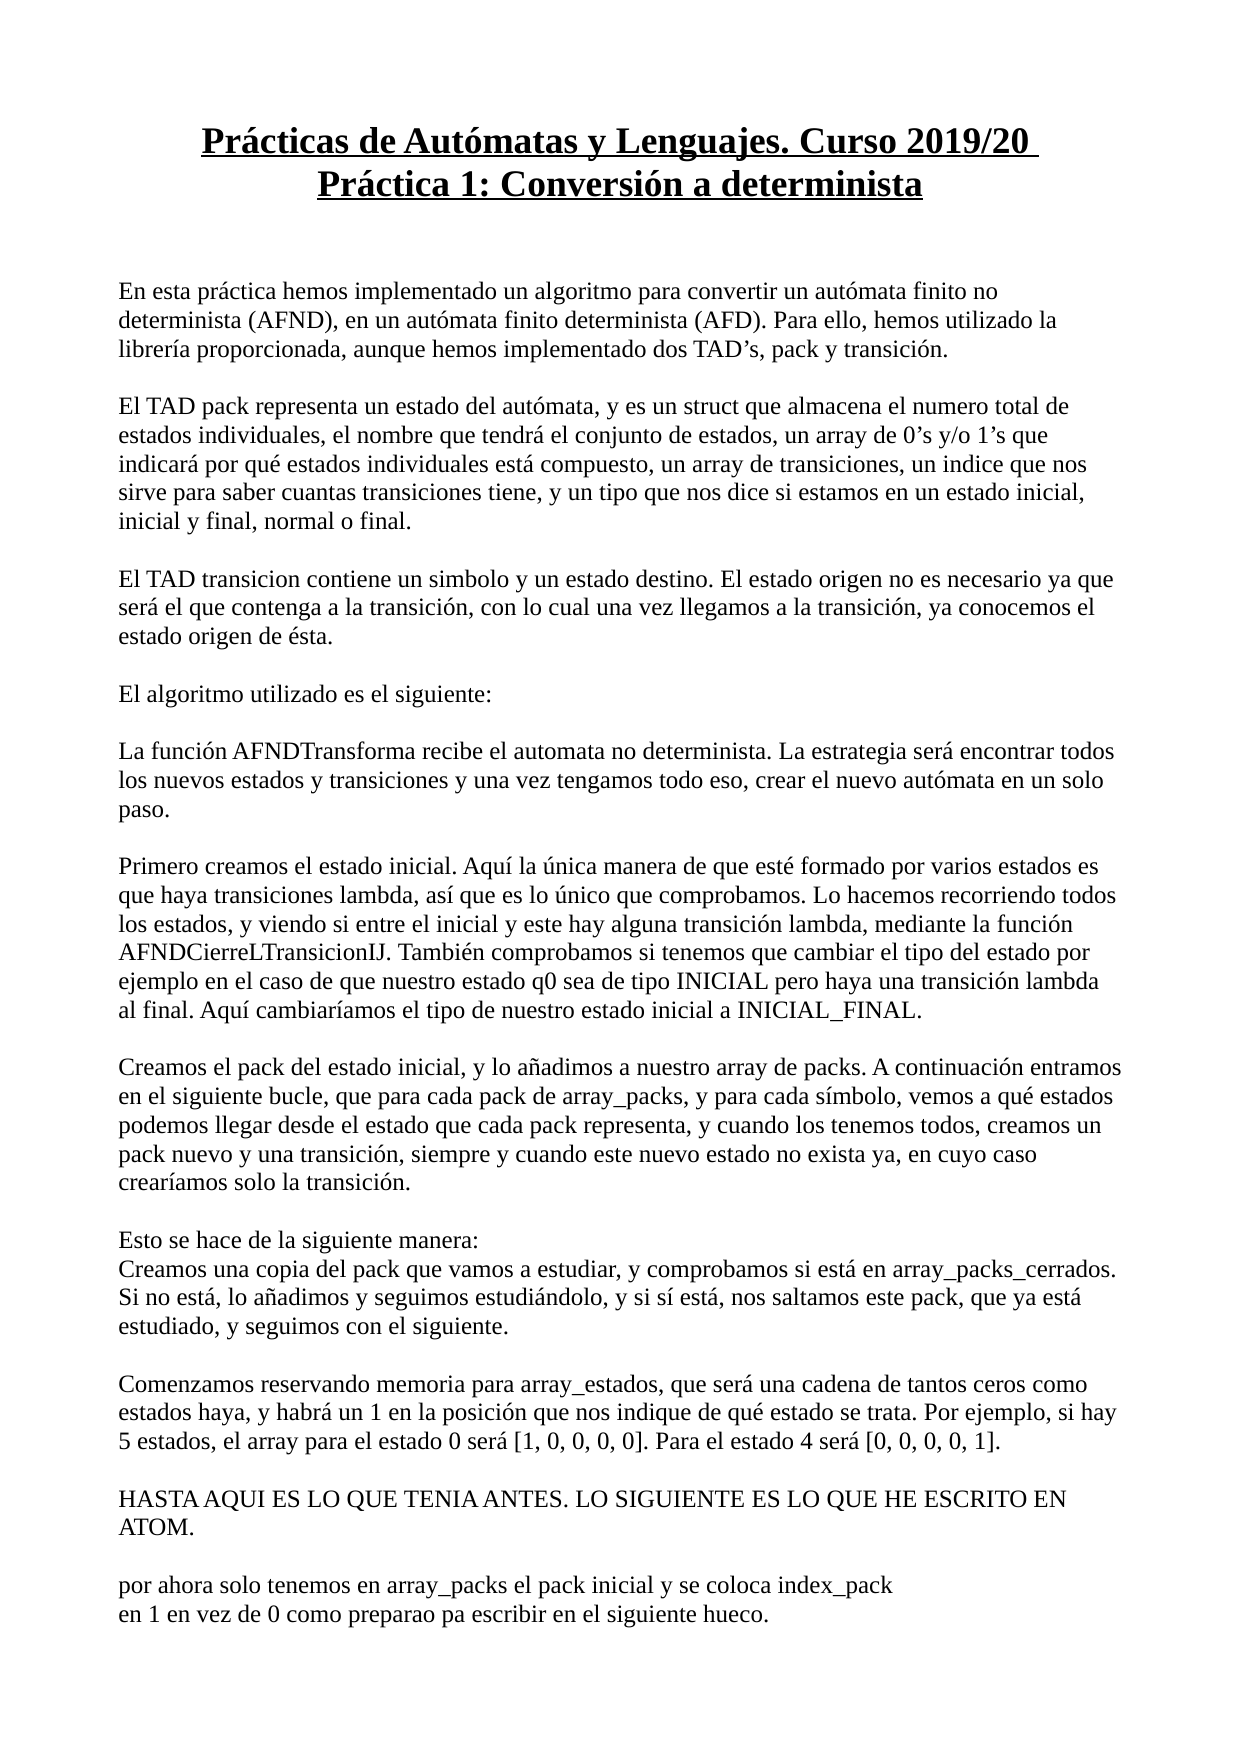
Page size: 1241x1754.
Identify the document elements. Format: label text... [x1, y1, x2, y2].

text Comenzamos reservando memoria para array_estados, que será una cadena de tantos ceros como estados haya, y habrá un 1 en la posición que nos indique de qué estado se trata. Por ejemplo, si hay 5 estados, el array para el estado 0 será [1, 0, 0, 0, 0]. Para el estado 4 será [0, 0, 0, 0, 1]. [118, 1369, 1122, 1455]
text El TAD pack representa un estado del autómata, y es un struct que almacena el numero total de estados individuales, el nombre que tendrá el conjunto de estados, un array de 0’s y/o 1’s que indicará por qué estados individuales está compuesto, un array de transiciones, un indice que nos sirve para saber cuantas transiciones tiene, y un tipo que nos dice si estamos en un estado inicial, inicial y final, normal o final. [118, 391, 1122, 535]
text Primero creamos el estado inicial. Aquí la única manera de que esté formado por varios estados es que haya transiciones lambda, así que es lo único que comprobamos. Lo hacemos recorriendo todos los estados, y viendo si entre el inicial y este hay alguna transición lambda, mediante la función AFNDCierreLTransicionIJ. También comprobamos si tenemos que cambiar el tipo del estado por ejemplo en el caso de que nuestro estado q0 sea de tipo INICIAL pero haya una transición lambda al final. Aquí cambiaríamos el tipo de nuestro estado inicial a INICIAL_FINAL. [118, 851, 1122, 1024]
text Creamos una copia del pack que vamos a estudiar, y comprobamos si está en array_packs_cerrados. Si no está, lo añadimos y seguimos estudiándolo, y si sí está, nos saltamos este pack, que ya está estudiado, y seguimos con el siguiente. [118, 1254, 1122, 1340]
text El TAD transicion contiene un simbolo y un estado destino. El estado origen no es necesario ya que será el que contenga a la transición, con lo cual una vez llegamos a la transición, ya conocemos el estado origen de ésta. [118, 564, 1122, 650]
text HASTA AQUI ES LO QUE TENIA ANTES. LO SIGUIENTE ES LO QUE HE ESCRITO EN ATOM. [118, 1484, 1122, 1541]
text Práctica 1: Conversión a determinista [118, 161, 1122, 204]
text En esta práctica hemos implementado un algoritmo para convertir un autómata finito no determinista (AFND), en un autómata finito determinista (AFD). Para ello, hemos utilizado la librería proporcionada, aunque hemos implementado dos TAD’s, pack y transición. [118, 276, 1122, 362]
text La función AFNDTransforma recibe el automata no determinista. La estrategia será encontrar todos los nuevos estados y transiciones y una vez tengamos todo eso, crear el nuevo autómata en un solo paso. [118, 736, 1122, 822]
text por ahora solo tenemos en array_packs el pack inicial y se coloca index_pack [118, 1570, 1122, 1599]
text Creamos el pack del estado inicial, y lo añadimos a nuestro array de packs. A continuación entramos en el siguiente bucle, que para cada pack de array_packs, y para cada símbolo, vemos a qué estados podemos llegar desde el estado que cada pack representa, y cuando los tenemos todos, creamos un pack nuevo y una transición, siempre y cuando este nuevo estado no exista ya, en cuyo caso crearíamos solo la transición. [118, 1052, 1122, 1196]
text El algoritmo utilizado es el siguiente: [118, 679, 1122, 707]
text ­Prácticas de Autómatas y Lenguajes. Curso 2019/20 [118, 118, 1122, 161]
text en 1 en vez de 0 como preparao pa escribir en el siguiente hueco. [118, 1599, 1122, 1627]
text Esto se hace de la siguiente manera: [118, 1225, 1122, 1254]
